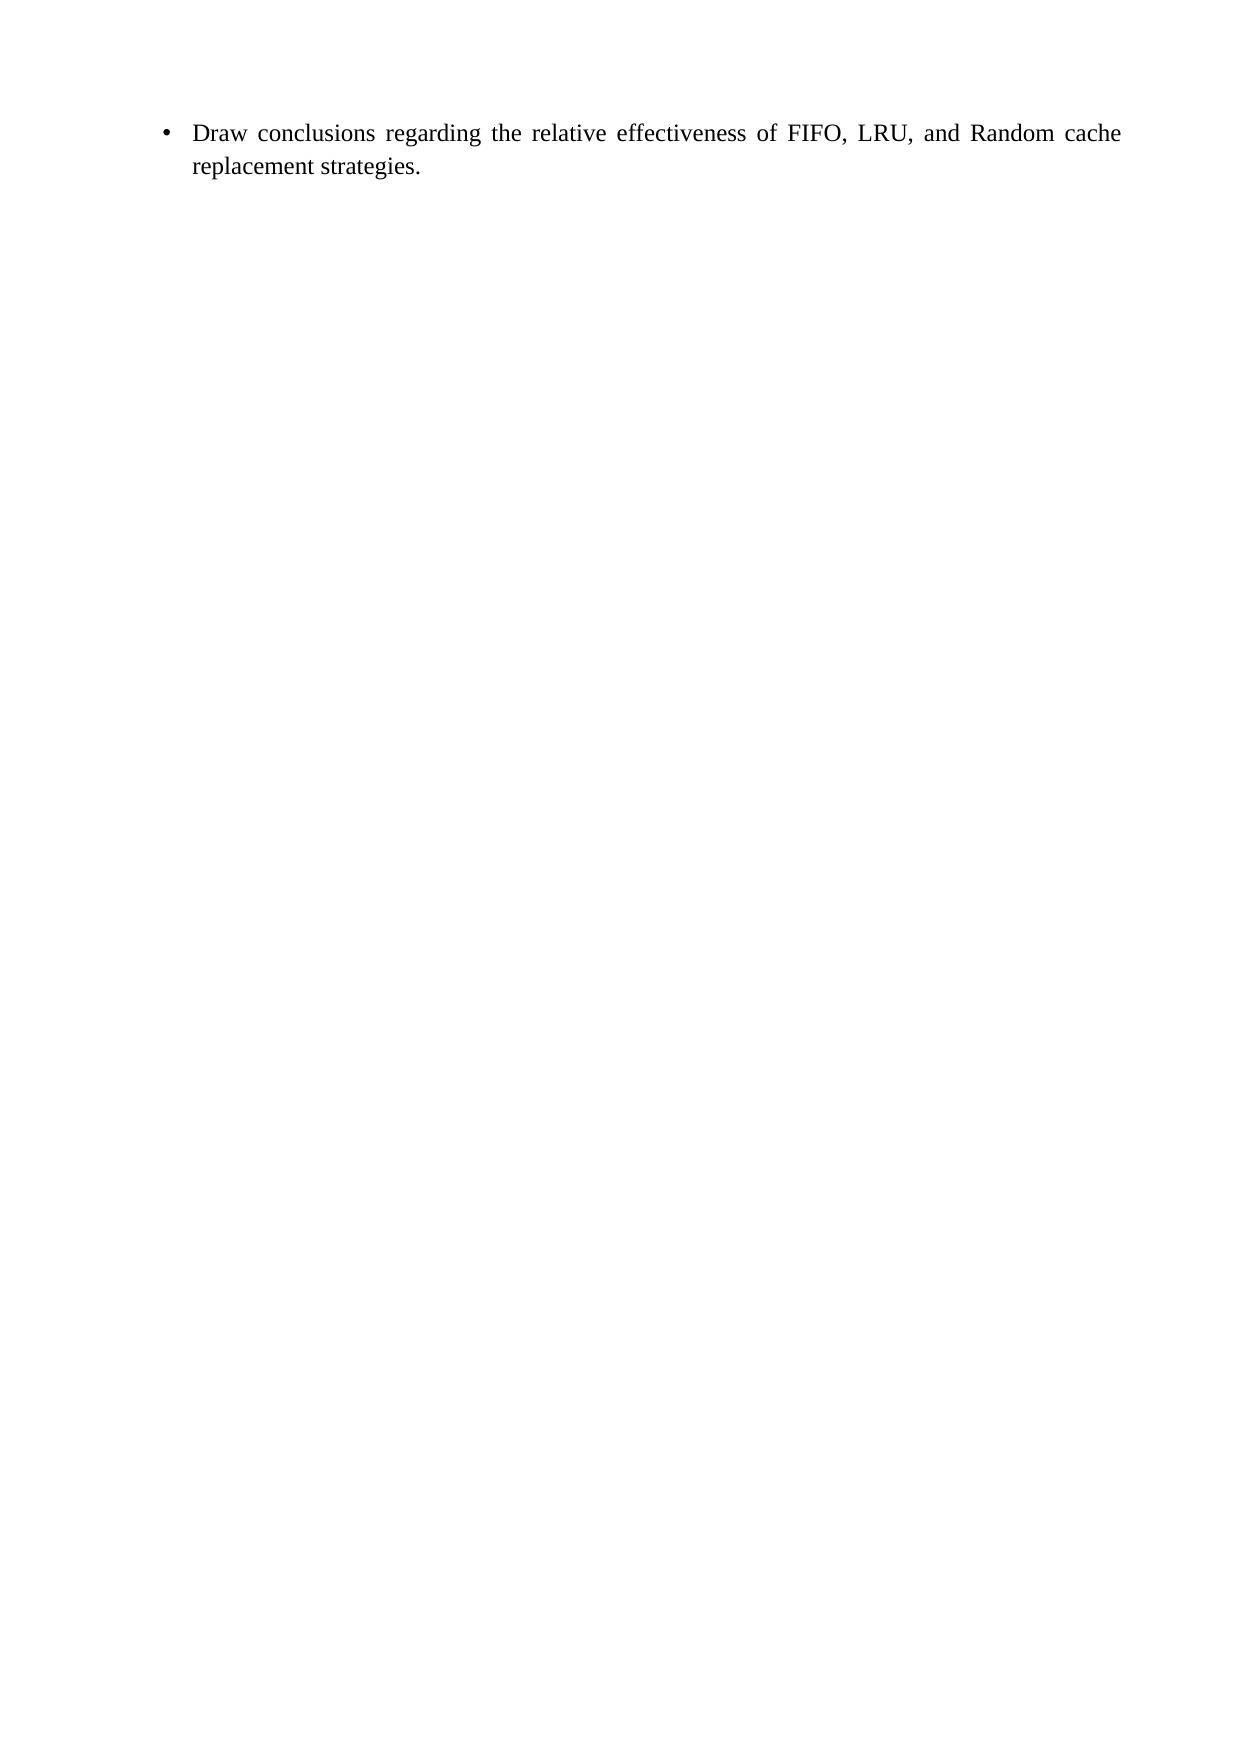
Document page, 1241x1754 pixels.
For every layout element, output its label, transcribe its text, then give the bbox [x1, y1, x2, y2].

list Draw conclusions regarding the relative effectiveness of FIFO, LRU, and Random cache replacement strategies. [162, 118, 1122, 180]
